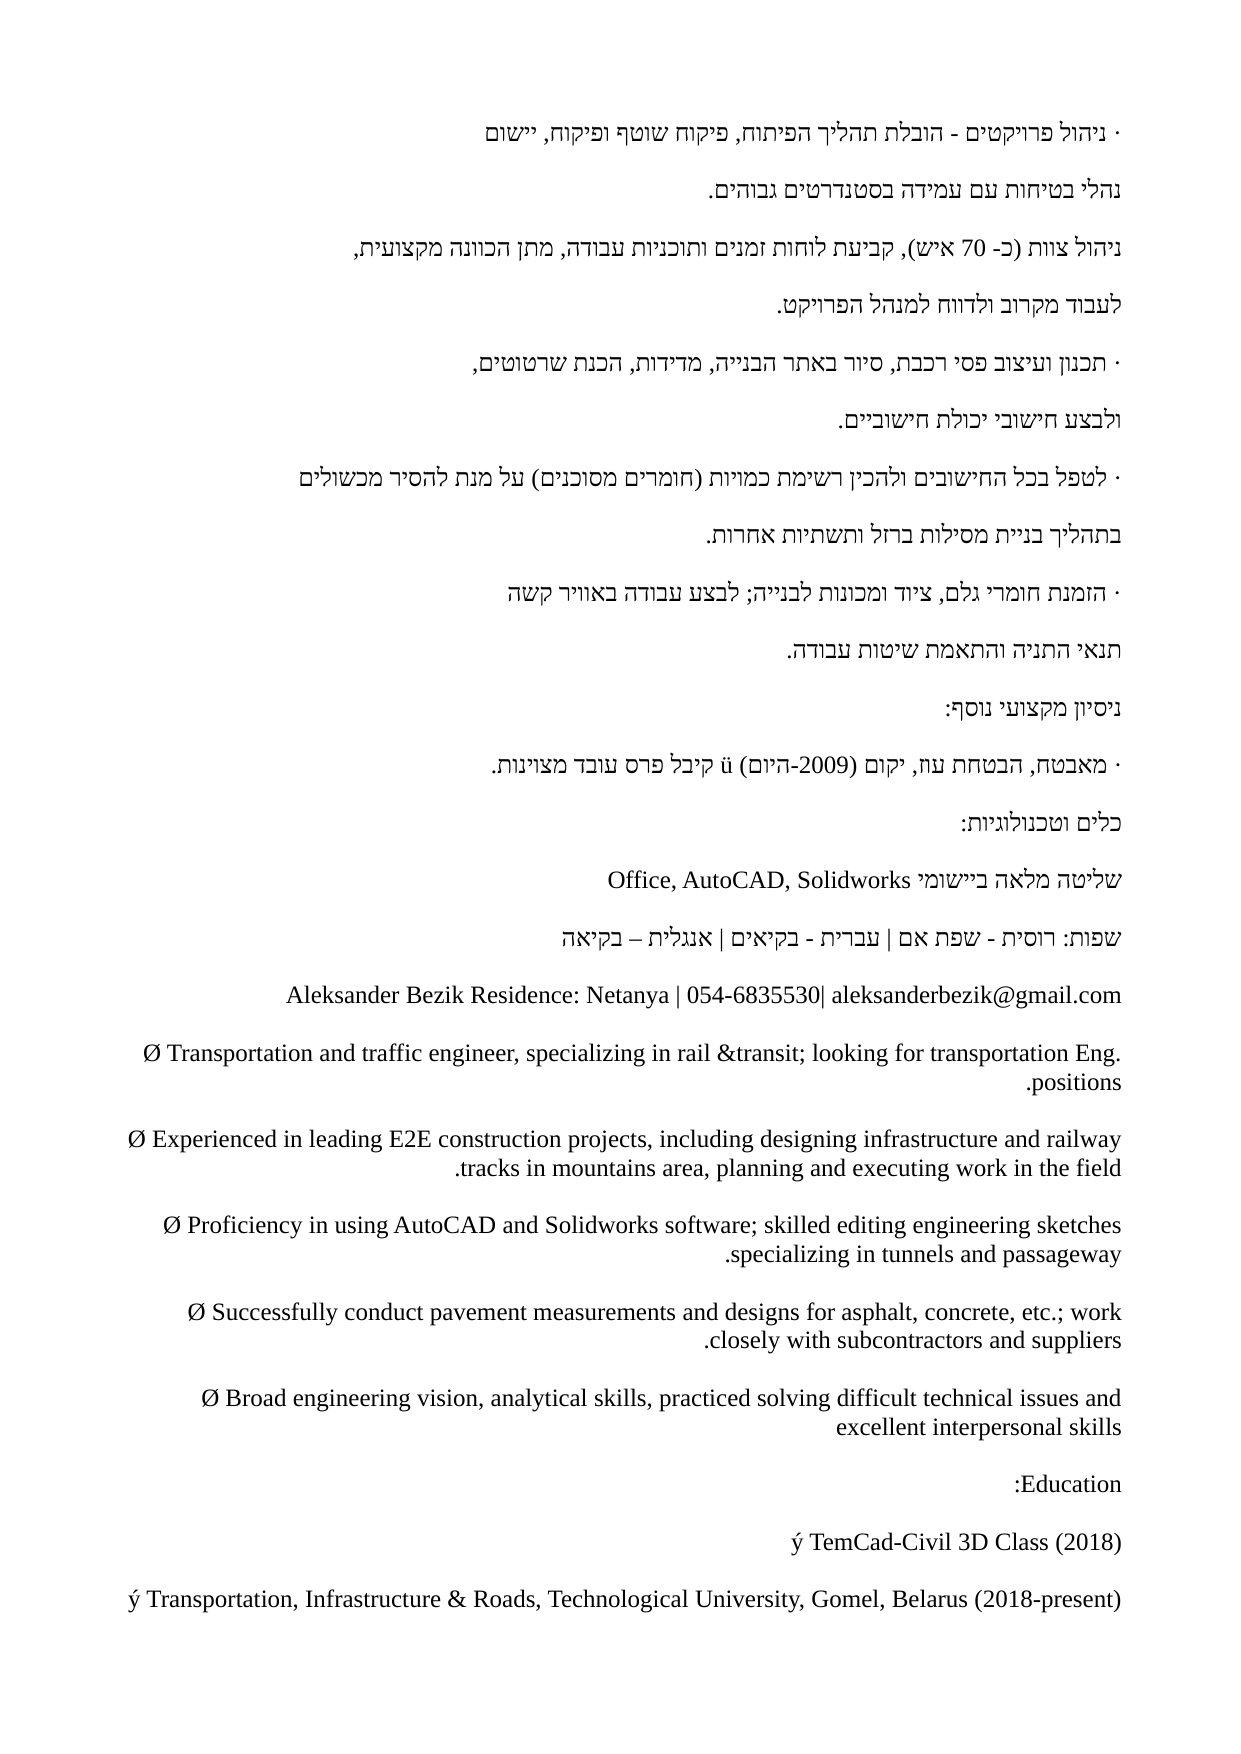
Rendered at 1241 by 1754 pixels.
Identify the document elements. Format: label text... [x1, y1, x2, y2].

text לעבוד מקרוב ולדווח למנהל הפרויקט. [118, 291, 1122, 319]
text Aleksander Bezik Residence: Netanya | 054-6835530| aleksanderbezik@gmail.com [118, 981, 1122, 1009]
text Ø Successfully conduct pavement measurements and designs for asphalt, concrete, etc.; work closely with subcontractors and suppliers. [118, 1297, 1122, 1354]
text · מאבטח, הבטחת עוז, יקום (2009-היום) ü קיבל פרס עובד מצוינות. [118, 751, 1122, 779]
text נהלי בטיחות עם עמידה בסטנדרטים גבוהים. [118, 176, 1122, 204]
text ניהול צוות (כ- 70 איש), קביעת לוחות זמנים ותוכניות עבודה, מתן הכוונה מקצועית, [118, 233, 1122, 262]
text שפות: רוסית - שפת אם | עברית - בקיאים | אנגלית – בקיאה [118, 923, 1122, 952]
text כלים וטכנולוגיות: [118, 808, 1122, 837]
text · תכנון ועיצוב פסי רכבת, סיור באתר הבנייה, מדידות, הכנת שרטוטים, [118, 348, 1122, 377]
text ý Transportation, Infrastructure & Roads, Technological University, Gomel, Belarus (2018-present) [118, 1584, 1122, 1613]
text Education: [118, 1469, 1122, 1498]
text Ø Broad engineering vision, analytical skills, practiced solving difficult technical issues and excellent interpersonal skills [118, 1383, 1122, 1441]
text בתהליך בניית מסילות ברזל ותשתיות אחרות. [118, 521, 1122, 549]
text · הזמנת חומרי גלם, ציוד ומכונות לבנייה; לבצע עבודה באוויר קשה [118, 578, 1122, 607]
text תנאי התניה והתאמת שיטות עבודה. [118, 636, 1122, 664]
text Ø Proficiency in using AutoCAD and Solidworks software; skilled editing engineering sketches specializing in tunnels and passageway. [118, 1211, 1122, 1268]
text שליטה מלאה ביישומי Office, AutoCAD, Solidworks [118, 866, 1122, 894]
text ý TemCad-Civil 3D Class (2018) [118, 1527, 1122, 1556]
text · ניהול פרויקטים - הובלת תהליך הפיתוח, פיקוח שוטף ופיקוח, יישום [118, 118, 1122, 147]
text · לטפל בכל החישובים ולהכין רשימת כמויות (חומרים מסוכנים) על מנת להסיר מכשולים [118, 463, 1122, 492]
text Ø Experienced in leading E2E construction projects, including designing infrastructure and railway tracks in mountains area, planning and executing work in the field. [118, 1124, 1122, 1182]
text Ø Transportation and traffic engineer, specializing in rail &transit; looking for transportation Eng. positions. [118, 1038, 1122, 1096]
text ולבצע חישובי יכולת חישוביים. [118, 406, 1122, 434]
text ניסיון מקצועי נוסף: [118, 693, 1122, 722]
